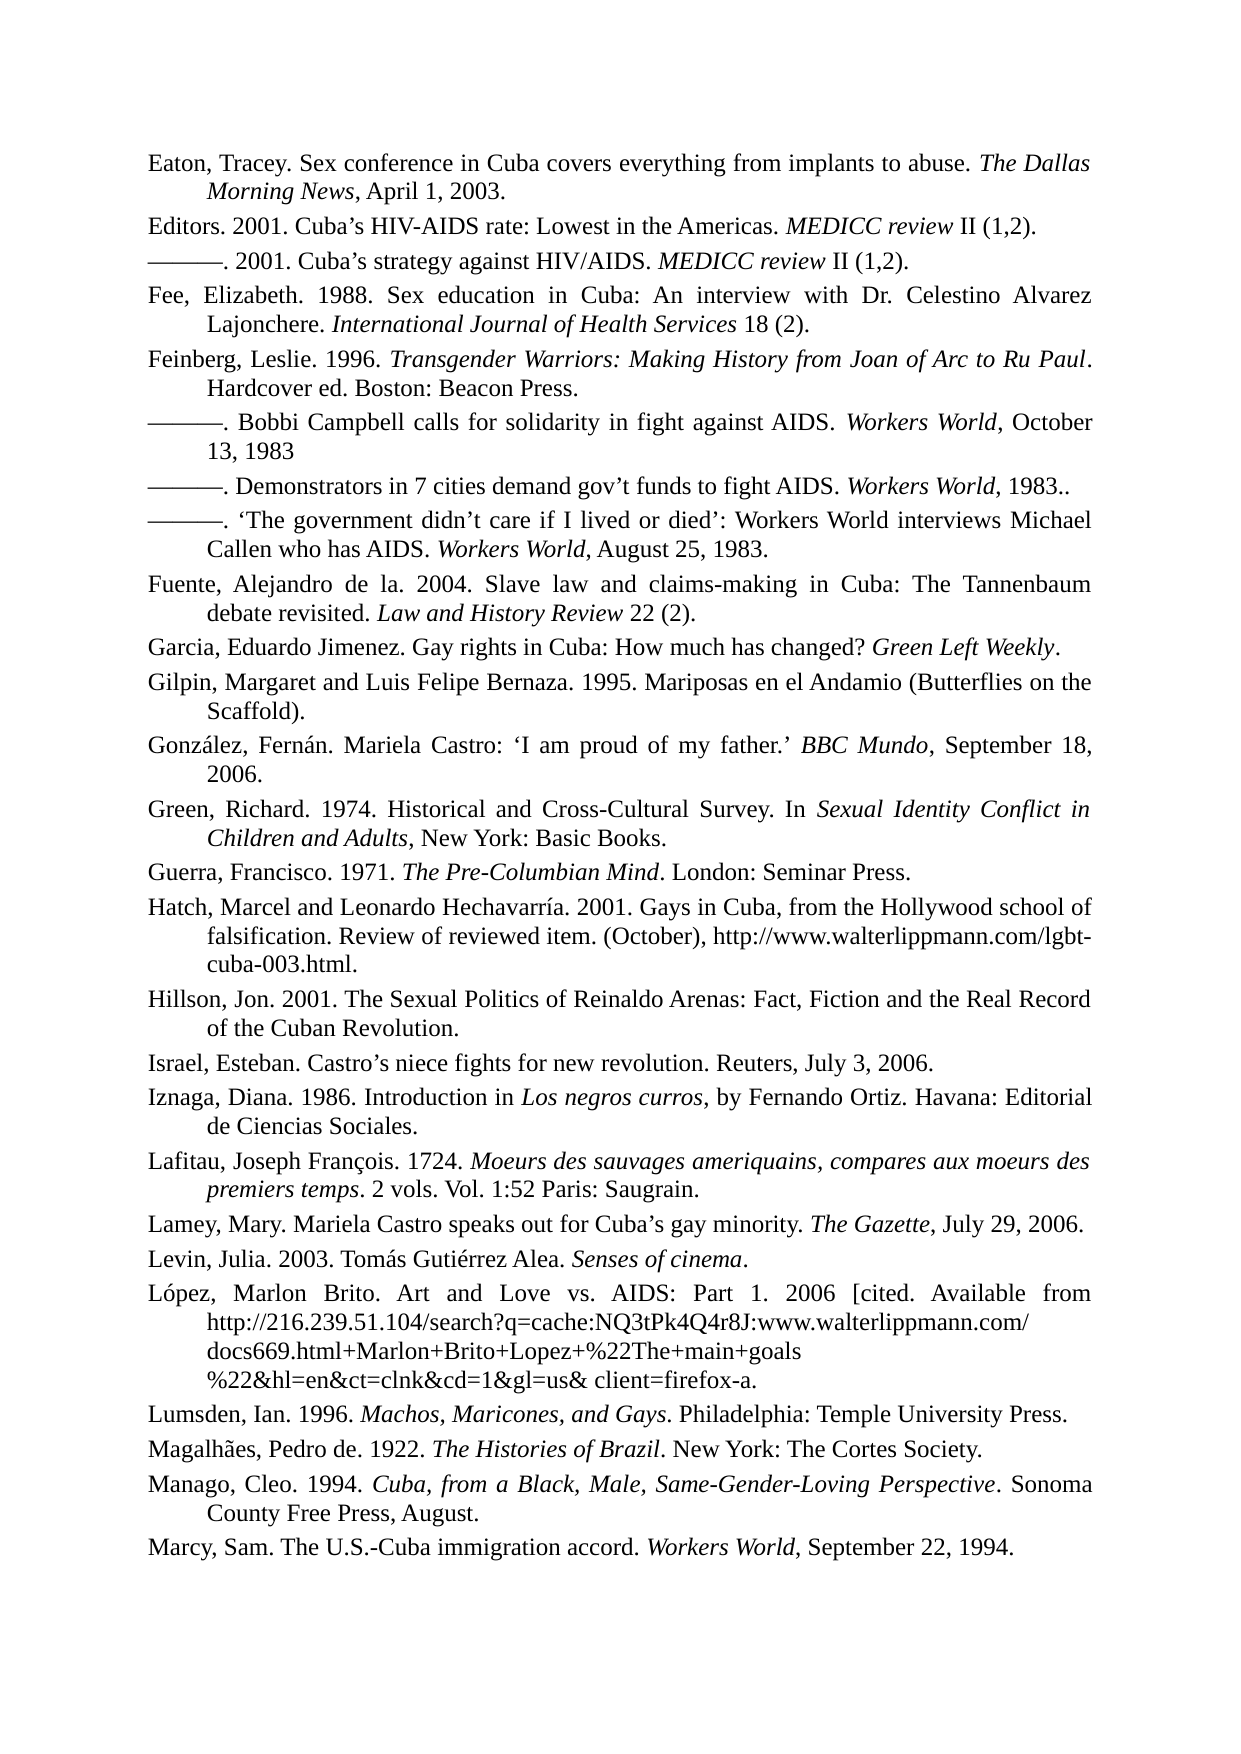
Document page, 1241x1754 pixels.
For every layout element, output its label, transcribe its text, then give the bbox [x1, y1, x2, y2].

text Iznaga, Diana. 1986. Introduction in Los negros curros, by Fernando Ortiz. Havana: Editorial de Ciencias Sociales. [148, 1082, 1093, 1140]
text ———. Bobbi Campbell calls for solidarity in fight against AIDS. Workers World, October 13, 1983 [148, 407, 1093, 465]
text Israel, Esteban. Castro’s niece fights for new revolution. Reuters, July 3, 2006. [148, 1048, 1093, 1076]
text González, Fernán. Mariela Castro: ‘I am proud of my father.’ BBC Mundo, September 18, 2006. [148, 730, 1093, 788]
text Lamey, Mary. Mariela Castro speaks out for Cuba’s gay minority. The Gazette, July 29, 2006. [148, 1209, 1093, 1238]
text Gilpin, Margaret and Luis Felipe Bernaza. 1995. Mariposas en el Andamio (Butterflies on the Scaffold). [148, 667, 1093, 724]
text Hillson, Jon. 2001. The Sexual Politics of Reinaldo Arenas: Fact, Fiction and the Real Record of the Cuban Revolution. [148, 984, 1093, 1042]
text Levin, Julia. 2003. Tomás Gutiérrez Alea. Senses of cinema. [148, 1244, 1093, 1273]
text Eaton, Tracey. Sex conference in Cuba covers everything from implants to abuse. The Dallas Morning News, April 1, 2003. [148, 148, 1093, 205]
text Garcia, Eduardo Jimenez. Gay rights in Cuba: How much has changed? Green Left Weekly. [148, 632, 1093, 661]
text ———. 2001. Cuba’s strategy against HIV/AIDS. MEDICC review II (1,2). [148, 246, 1093, 274]
text ———. ‘The government didn’t care if I lived or died’: Workers World interviews Michael Callen who has AIDS. Workers World, August 25, 1983. [148, 505, 1093, 563]
text Feinberg, Leslie. 1996. Transgender Warriors: Making History from Joan of Arc to Ru Paul. Hardcover ed. Boston: Beacon Press. [148, 344, 1093, 401]
text ———. Demonstrators in 7 cities demand gov’t funds to fight AIDS. Workers World, 1983.. [148, 471, 1093, 499]
text Manago, Cleo. 1994. Cuba, from a Black, Male, Same-Gender-Loving Perspective. Sonoma County Free Press, August. [148, 1469, 1093, 1526]
text Green, Richard. 1974. Historical and Cross-Cultural Survey. In Sexual Identity Conflict in Children and Adults, New York: Basic Books. [148, 794, 1093, 851]
text Hatch, Marcel and Leonardo Hechavarría. 2001. Gays in Cuba, from the Hollywood school of falsification. Review of reviewed item. (October), http://www.walterlippmann.com/lgbt-cuba-003.html. [148, 892, 1093, 978]
text Lumsden, Ian. 1996. Machos, Maricones, and Gays. Philadelphia: Temple University Press. [148, 1399, 1093, 1428]
text López, Marlon Brito. Art and Love vs. AIDS: Part 1. 2006 [cited. Available from http://216.239.51.104/search?q=cache:NQ3tPk4Q4r8J:www.walterlippmann.com/docs669.html+Marlon+Brito+Lopez+%22The+main+goals%22&hl=en&ct=clnk&cd=1&gl=us& client=firefox-a. [148, 1278, 1093, 1393]
text Fuente, Alejandro de la. 2004. Slave law and claims-making in Cuba: The Tannenbaum debate revisited. Law and History Review 22 (2). [148, 569, 1093, 626]
text Guerra, Francisco. 1971. The Pre-Columbian Mind. London: Seminar Press. [148, 857, 1093, 886]
text Magalhães, Pedro de. 1922. The Histories of Brazil. New York: The Cortes Society. [148, 1434, 1093, 1463]
text Marcy, Sam. The U.S.-Cuba immigration accord. Workers World, September 22, 1994. [148, 1532, 1093, 1561]
text Editors. 2001. Cuba’s HIV-AIDS rate: Lowest in the Americas. MEDICC review II (1,2). [148, 211, 1093, 240]
text Fee, Elizabeth. 1988. Sex education in Cuba: An interview with Dr. Celestino Alvarez Lajonchere. International Journal of Health Services 18 (2). [148, 280, 1093, 338]
text Lafitau, Joseph François. 1724. Moeurs des sauvages ameriquains, compares aux moeurs des premiers temps. 2 vols. Vol. 1:52 Paris: Saugrain. [148, 1146, 1093, 1203]
